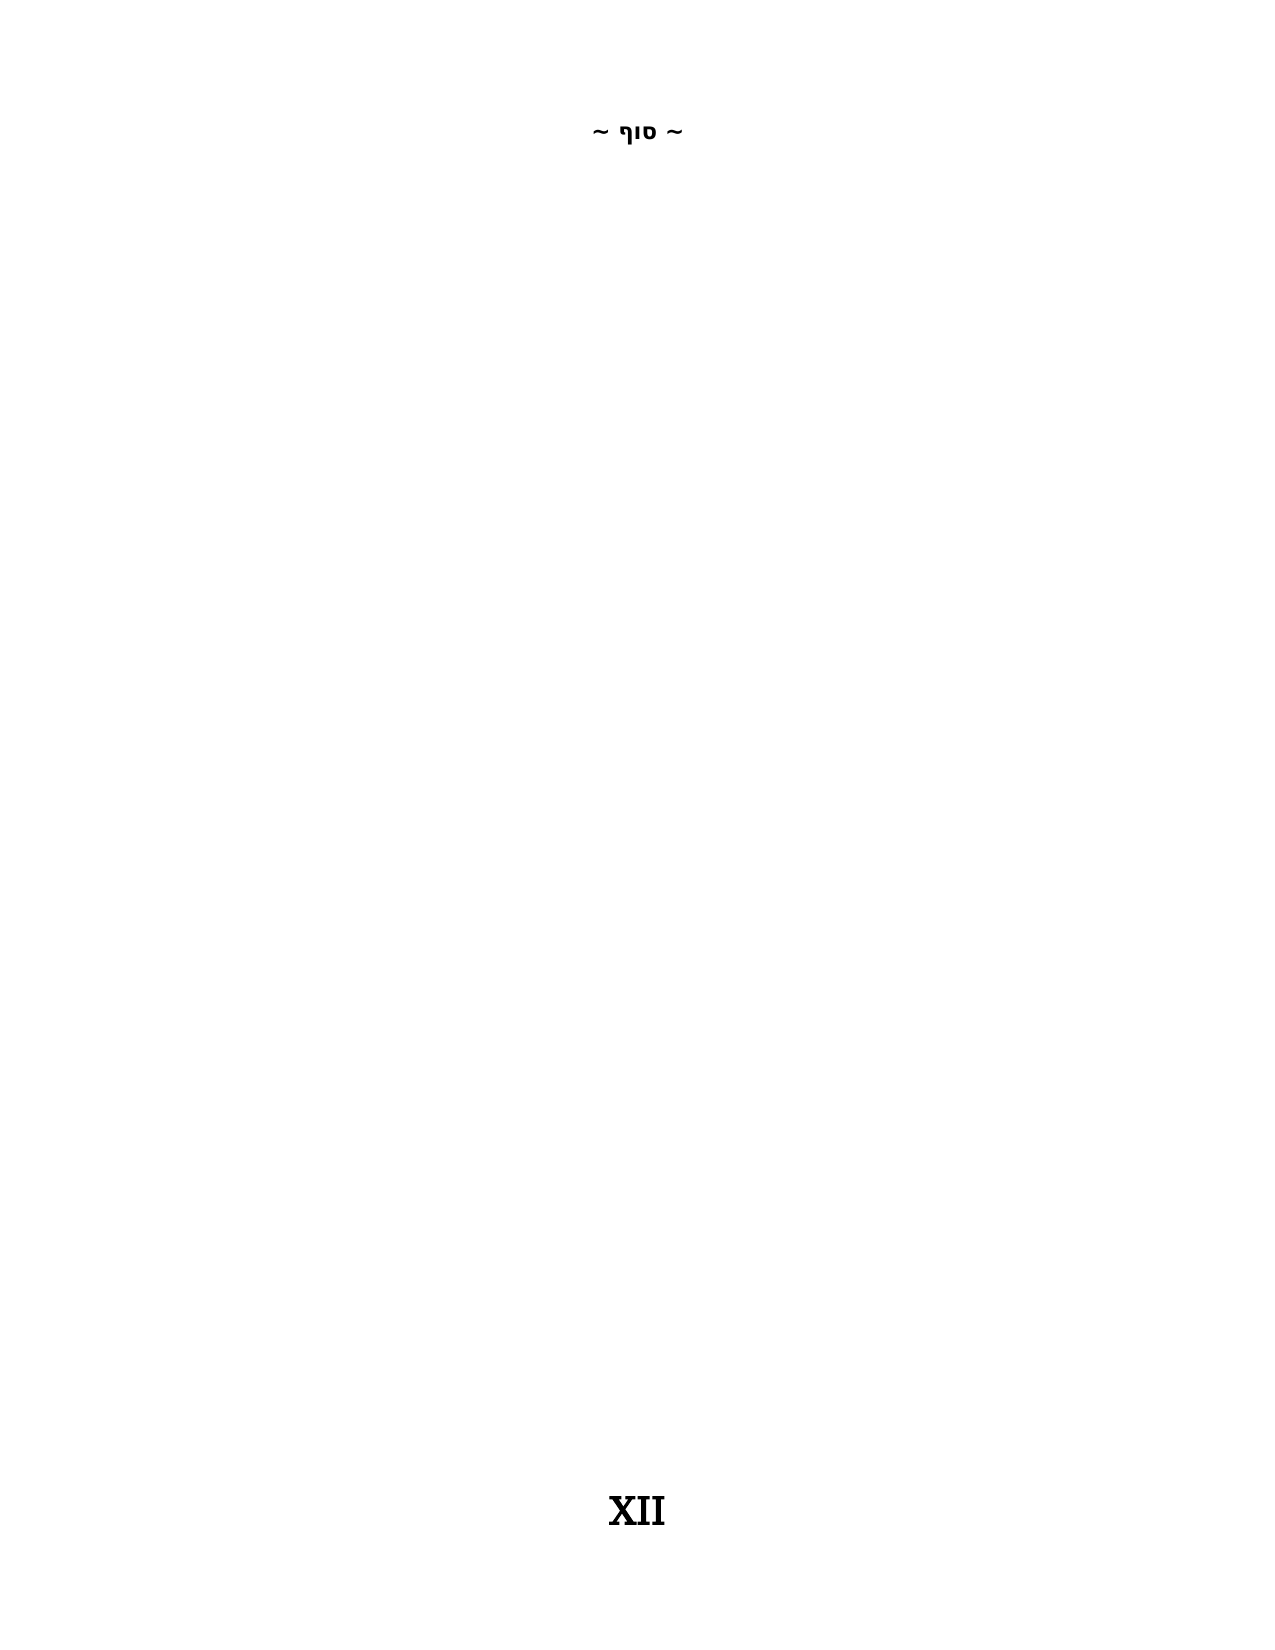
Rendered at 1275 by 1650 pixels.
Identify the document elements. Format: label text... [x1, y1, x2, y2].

text ~ סוף ~ [118, 118, 1157, 145]
